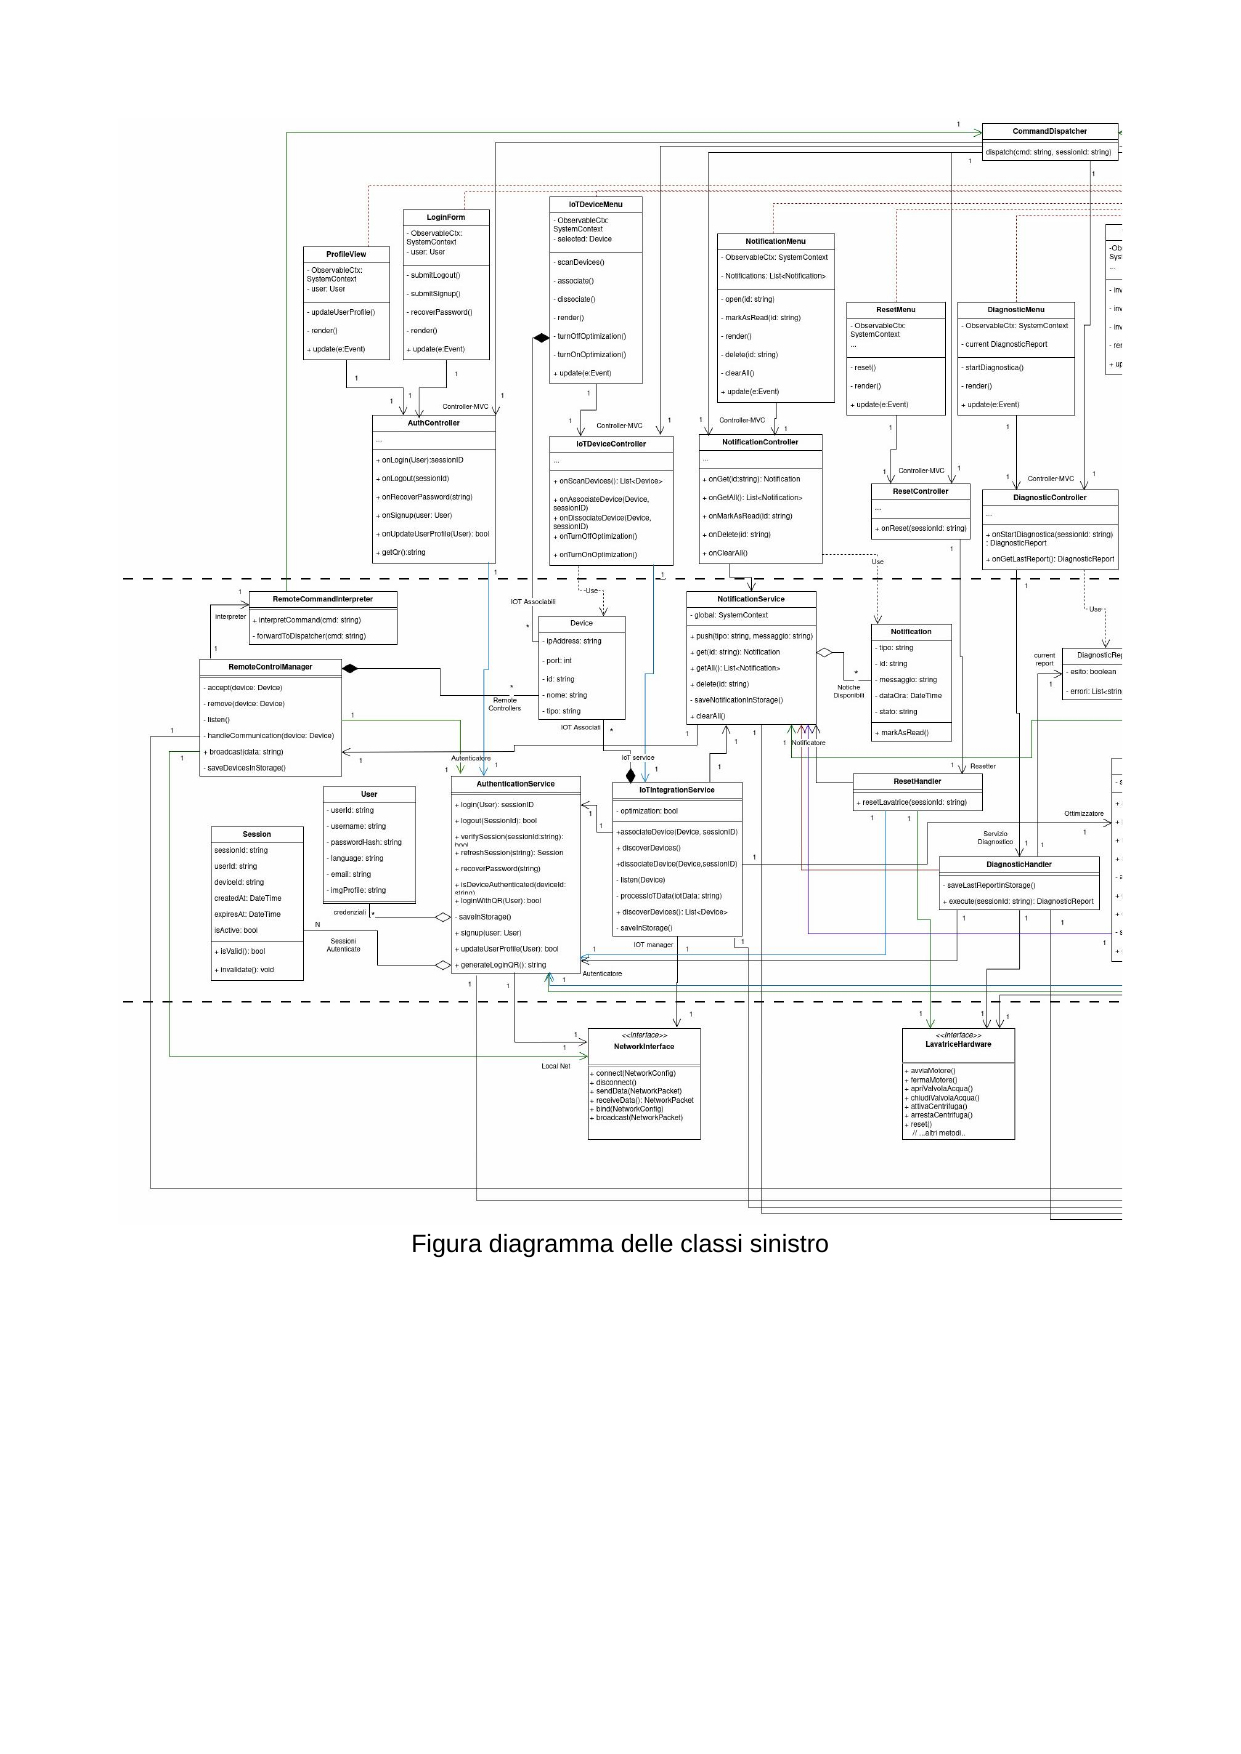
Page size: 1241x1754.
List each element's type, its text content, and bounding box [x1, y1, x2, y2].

text Figura diagramma delle classi sinistro [118, 1225, 1122, 1258]
picture [118, 118, 1123, 1225]
